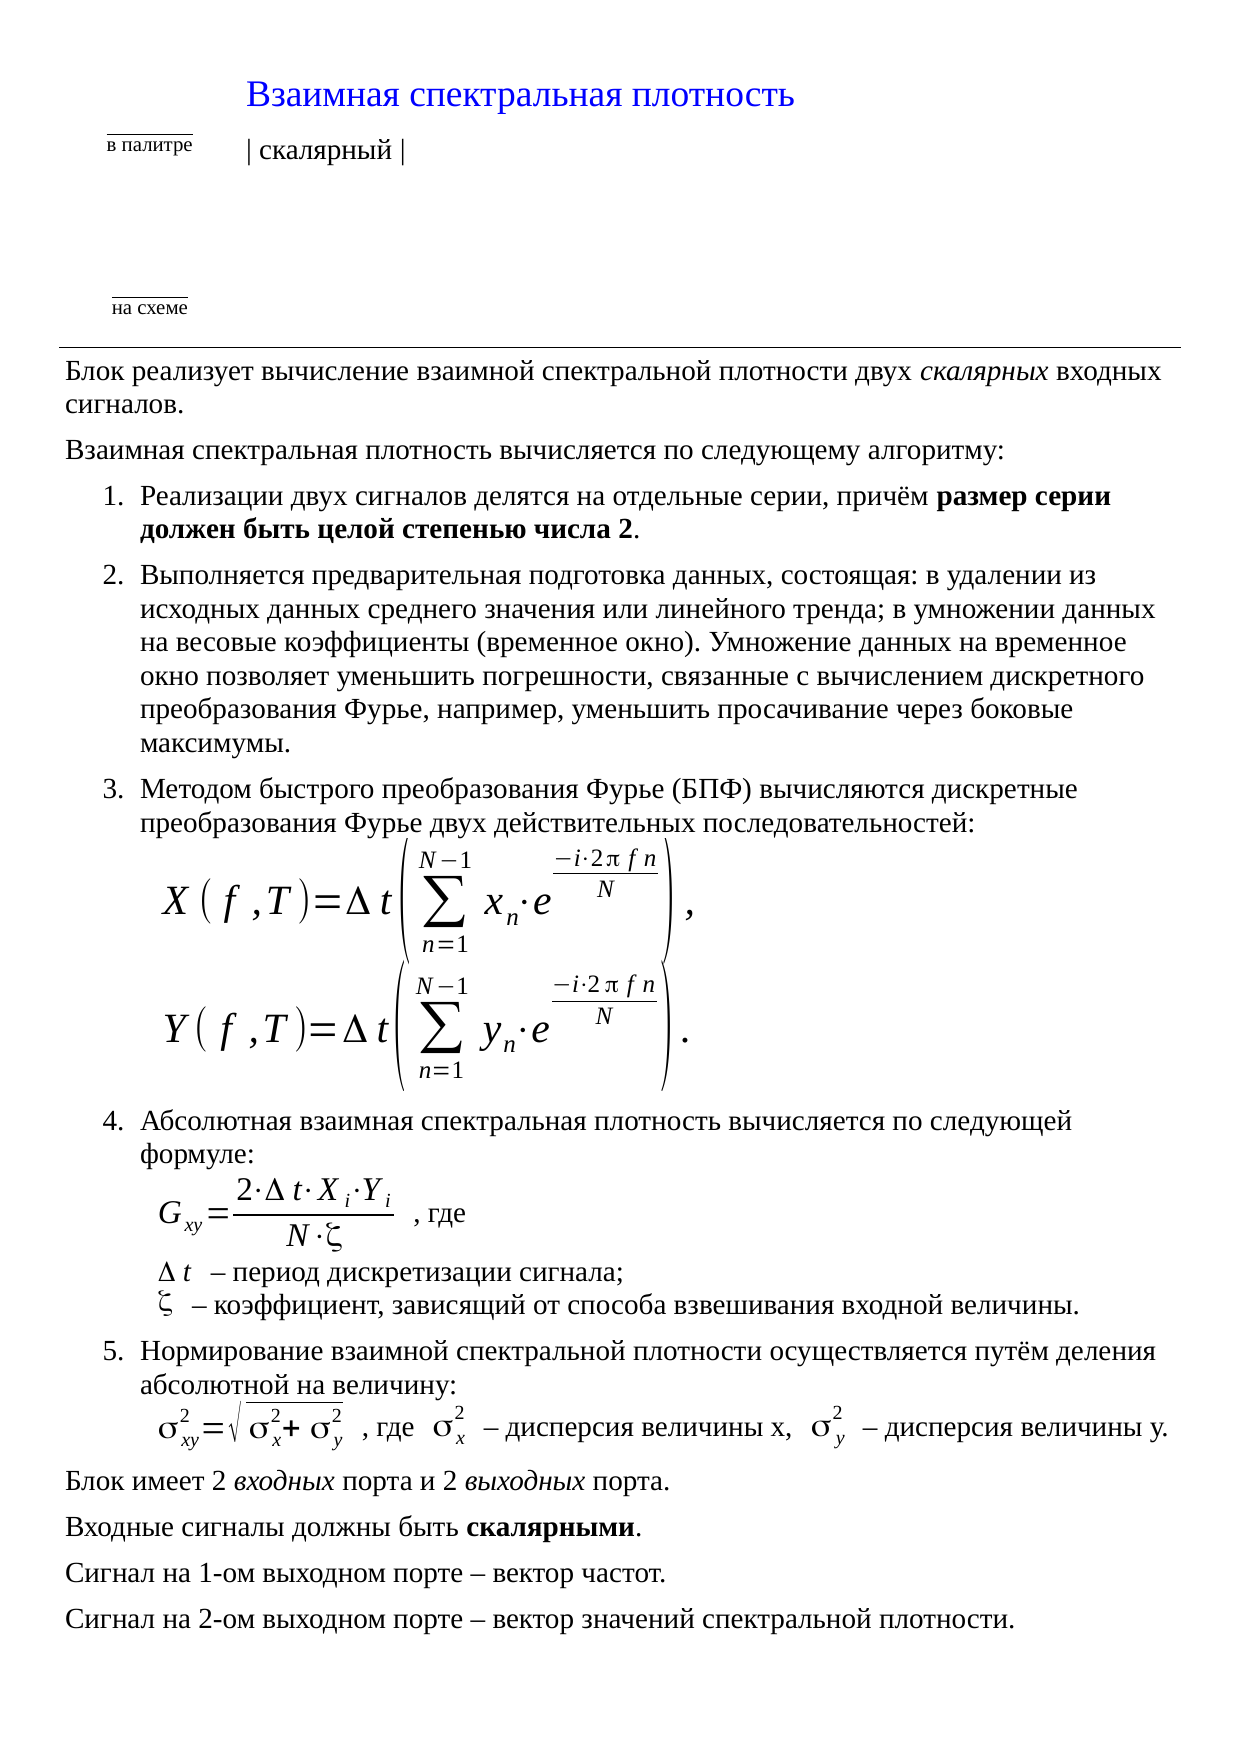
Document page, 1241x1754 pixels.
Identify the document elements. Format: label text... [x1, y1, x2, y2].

table_cell Блок реализует вычисление взаимной спектральной плотности двух скалярных входных сигналов. Взаимная спектральная плотность вычисляется по следующему алгоритму: Реализации двух сигналов делятся на отдельные серии, причём размер серии должен быть целой степенью числа 2. Выполняется предварительная подготовка данных, состоящая: в удалении из исходных данных среднего значения или линейного тренда; в умножении данных на весовые коэффициенты (временное окно). Умножение данных на временное окно позволяет уменьшить погрешности, связанные с вычислением дискретного преобразования Фурье, например, уменьшить просачивание через боковые максимумы. Методом быстрого преобразования Фурье (БПФ) вычисляются дискретные преобразования Фурье двух действительных последовательностей: Абсолютная взаимная спектральная плотность вычисляется по следующей формуле: , где – период дискретизации сигнала; – коэффициент, зависящий от способа взвешивания входной величины. Нормирование взаимной спектральной плотности осуществляется путём деления абсолютной на величину: , где– дисперсия величины x,– дисперсия величины у. Блок имеет 2 входных порта и 2 выходных порта. Входные сигналы должны быть скалярными. Сигнал на 1-ом выходном порте – вектор частот. Сигнал на 2-ом выходном порте – вектор значений спектральной плотности. Размерности выходных сигналов одинаковы и равны, где N – размер серии. Свойства: Размер серии – значение этого свойства определяет размер серии в выборке. Размер серии должен быть целой степенью числа 2. Расчет по всей выборке (Да или Нет) – если это свойство имеет значение Нет, то взаимная спектральная плотность вычисляется по отдельным сериям.Если значение свойства равно Да, то взаимная спектральная плотность вычисляется по неограниченному числу значений, при этом результаты расчёта усредняются по всем сериям. Период квантования – значение этого свойства определяет длительность временного интервала между двумя последовательными считываниями значений сигнала на входе блока. Если это свойство равно 0 (нулю), то считывание производится с периодом, равным шагу интегрирования. Удаление линейного тренда (Да или Нет) – если это свойство имеет значение Да, то из массива накопленных значений входных сигналов предварительно вычитаются линейные тренды. Тип окна (Прямоугольное, Ханна, Вэлча, Парсена). Тип окна определяет способ вычисления весовых коэффициентов при предварительной обработке данных. Если тип окна – Прямоугольное, то весовые коэффициенты равны единице. Вывод (Абсолютный спектр, Нормированный спектр, Угол сдвига фаз). Наименование опции определяет тип спектральной характеристики, рассчитываемой блоком. Если выбрана опция Абсолютный спектр, то выводится абсолютная спектральная плотность. Если выбрана опция Нормированный спектр, то выводится нормированная спектральная плотность (нормировка на корень квадратный из произведения дисперсий анализируемых сигналов). Если выбрана опция Угол сдвига фаз, то выводится значение фазового сдвига, вычисляемого по следующей формуле: [59, 348, 1181, 1653]
table_cell в палитре [59, 127, 240, 184]
table_header Взаимная спектральная плотность [240, 59, 1181, 127]
table_header [59, 59, 240, 127]
table_cell | скалярный | [240, 127, 1181, 184]
table_cell [240, 289, 1181, 347]
table_cell на схеме [59, 289, 240, 347]
table_cell [240, 184, 1181, 289]
table_cell [59, 184, 240, 289]
